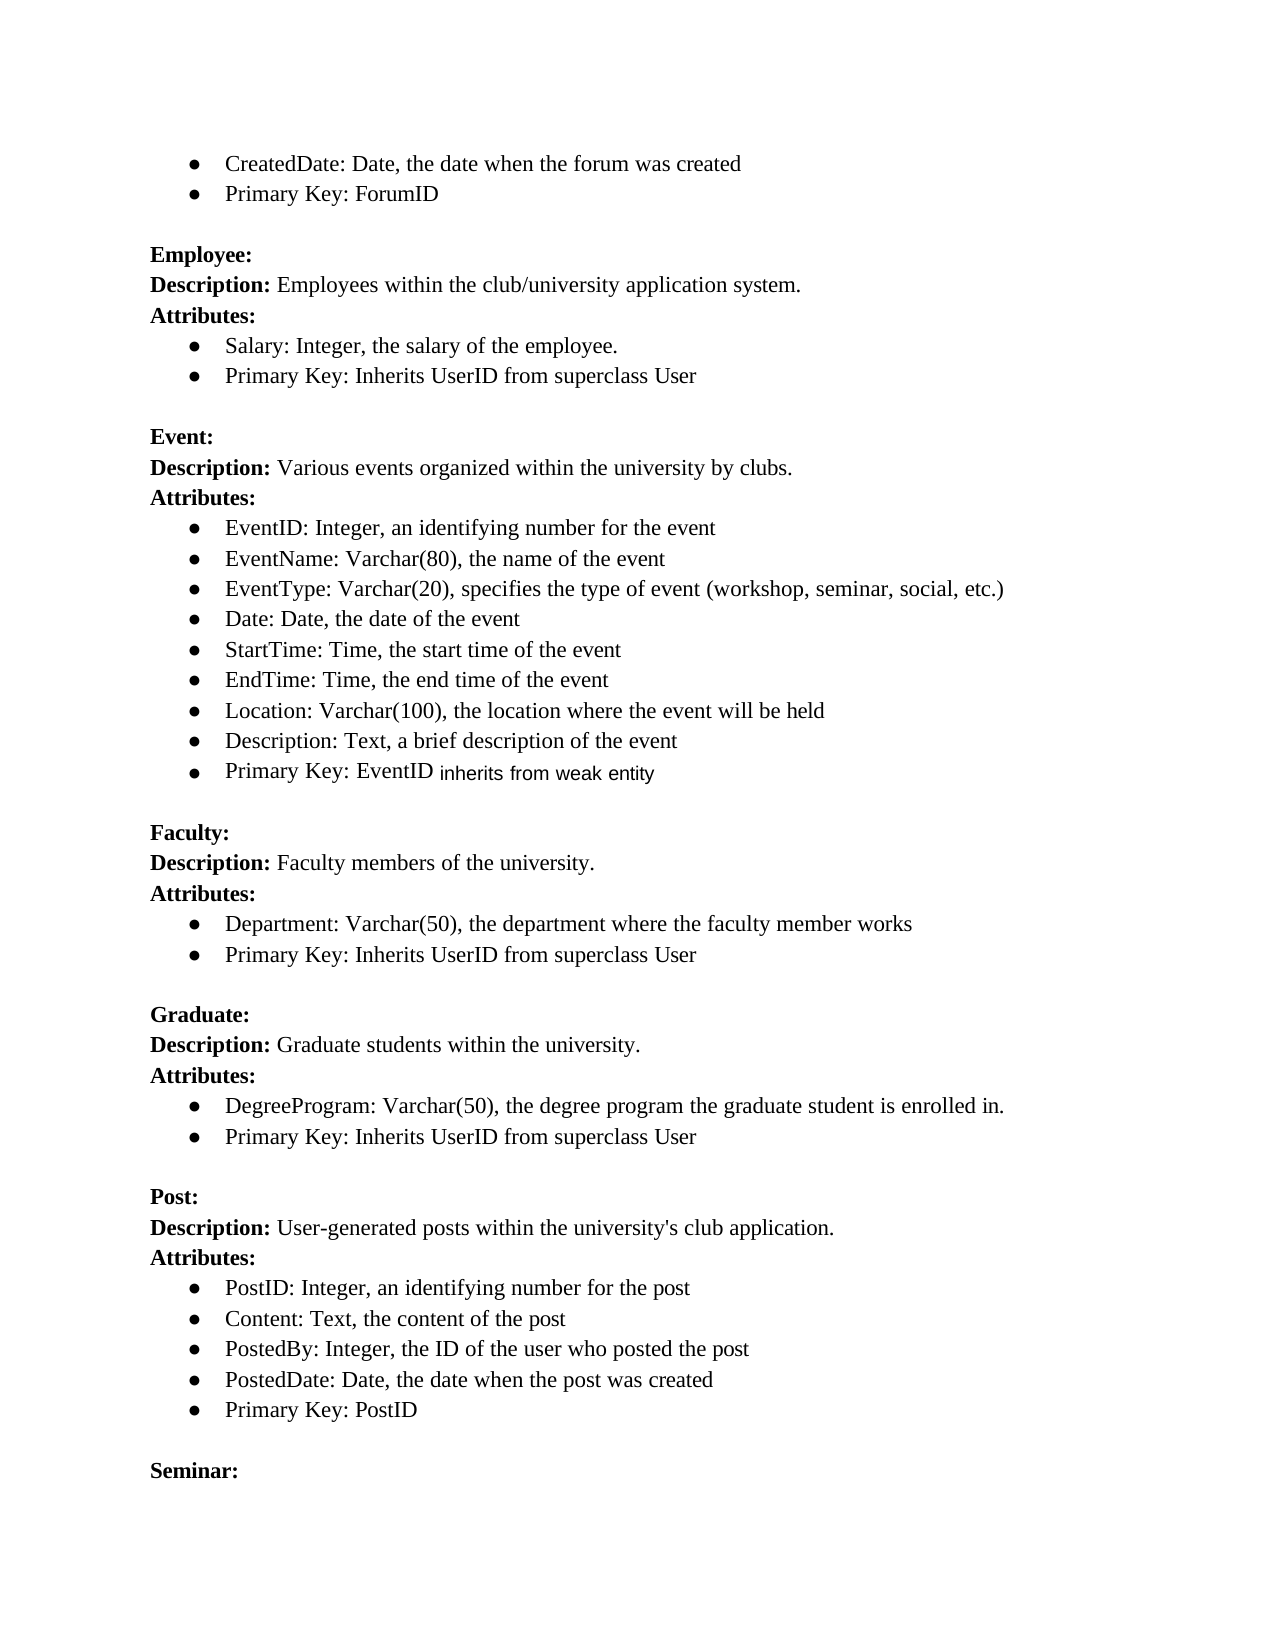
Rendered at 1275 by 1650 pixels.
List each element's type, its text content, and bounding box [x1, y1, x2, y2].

list Primary Key: Inherits UserID from superclass User [187, 941, 1096, 967]
list Salary: Integer, the salary of the employee. [187, 332, 1096, 358]
list PostedBy: Integer, the ID of the user who posted the post [187, 1335, 1096, 1362]
list PostID: Integer, an identifying number for the post [187, 1274, 1096, 1301]
subtitle Attributes: [150, 302, 1096, 328]
list Primary Key: EventID inherits from weak entity [187, 757, 1096, 785]
list EventID: Integer, an identifying number for the event [187, 514, 1096, 541]
subtitle Employee: [150, 241, 1096, 267]
list Primary Key: Inherits UserID from superclass User [187, 1123, 1096, 1149]
list Description: Text, a brief description of the event [187, 727, 1096, 753]
list CreatedDate: Date, the date when the forum was created [187, 150, 1096, 176]
subtitle Graduate: [150, 1001, 1096, 1028]
list Date: Date, the date of the event [187, 605, 1096, 632]
subtitle Attributes: [150, 1244, 1096, 1270]
subtitle Attributes: [150, 1062, 1096, 1088]
list EndTime: Time, the end time of the event [187, 666, 1096, 693]
subtitle Event: [150, 423, 1096, 449]
text Description: Employees within the club/university application system. [150, 271, 1096, 298]
subtitle Attributes: [150, 880, 1096, 906]
list StartTime: Time, the start time of the event [187, 636, 1096, 662]
text Description: User-generated posts within the university's club application. [150, 1214, 1096, 1240]
list DegreeProgram: Varchar(50), the degree program the graduate student is enrolled in. [187, 1092, 1096, 1119]
list EventType: Varchar(20), specifies the type of event (workshop, seminar, social, etc.) [187, 575, 1096, 601]
list Primary Key: Inherits UserID from superclass User [187, 362, 1096, 389]
subtitle Seminar: [150, 1457, 1096, 1483]
subtitle Faculty: [150, 819, 1096, 846]
list Primary Key: PostID [187, 1396, 1096, 1422]
list EventName: Varchar(80), the name of the event [187, 544, 1096, 571]
subtitle Post: [150, 1183, 1096, 1210]
subtitle Attributes: [150, 484, 1096, 510]
text Description: Faculty members of the university. [150, 849, 1096, 876]
list Location: Varchar(100), the location where the event will be held [187, 697, 1096, 723]
list Department: Varchar(50), the department where the faculty member works [187, 910, 1096, 937]
list PostedDate: Date, the date when the post was created [187, 1366, 1096, 1392]
list Content: Text, the content of the post [187, 1305, 1096, 1331]
text Description: Graduate students within the university. [150, 1032, 1096, 1058]
list Primary Key: ForumID [187, 180, 1096, 207]
text Description: Various events organized within the university by clubs. [150, 453, 1096, 480]
